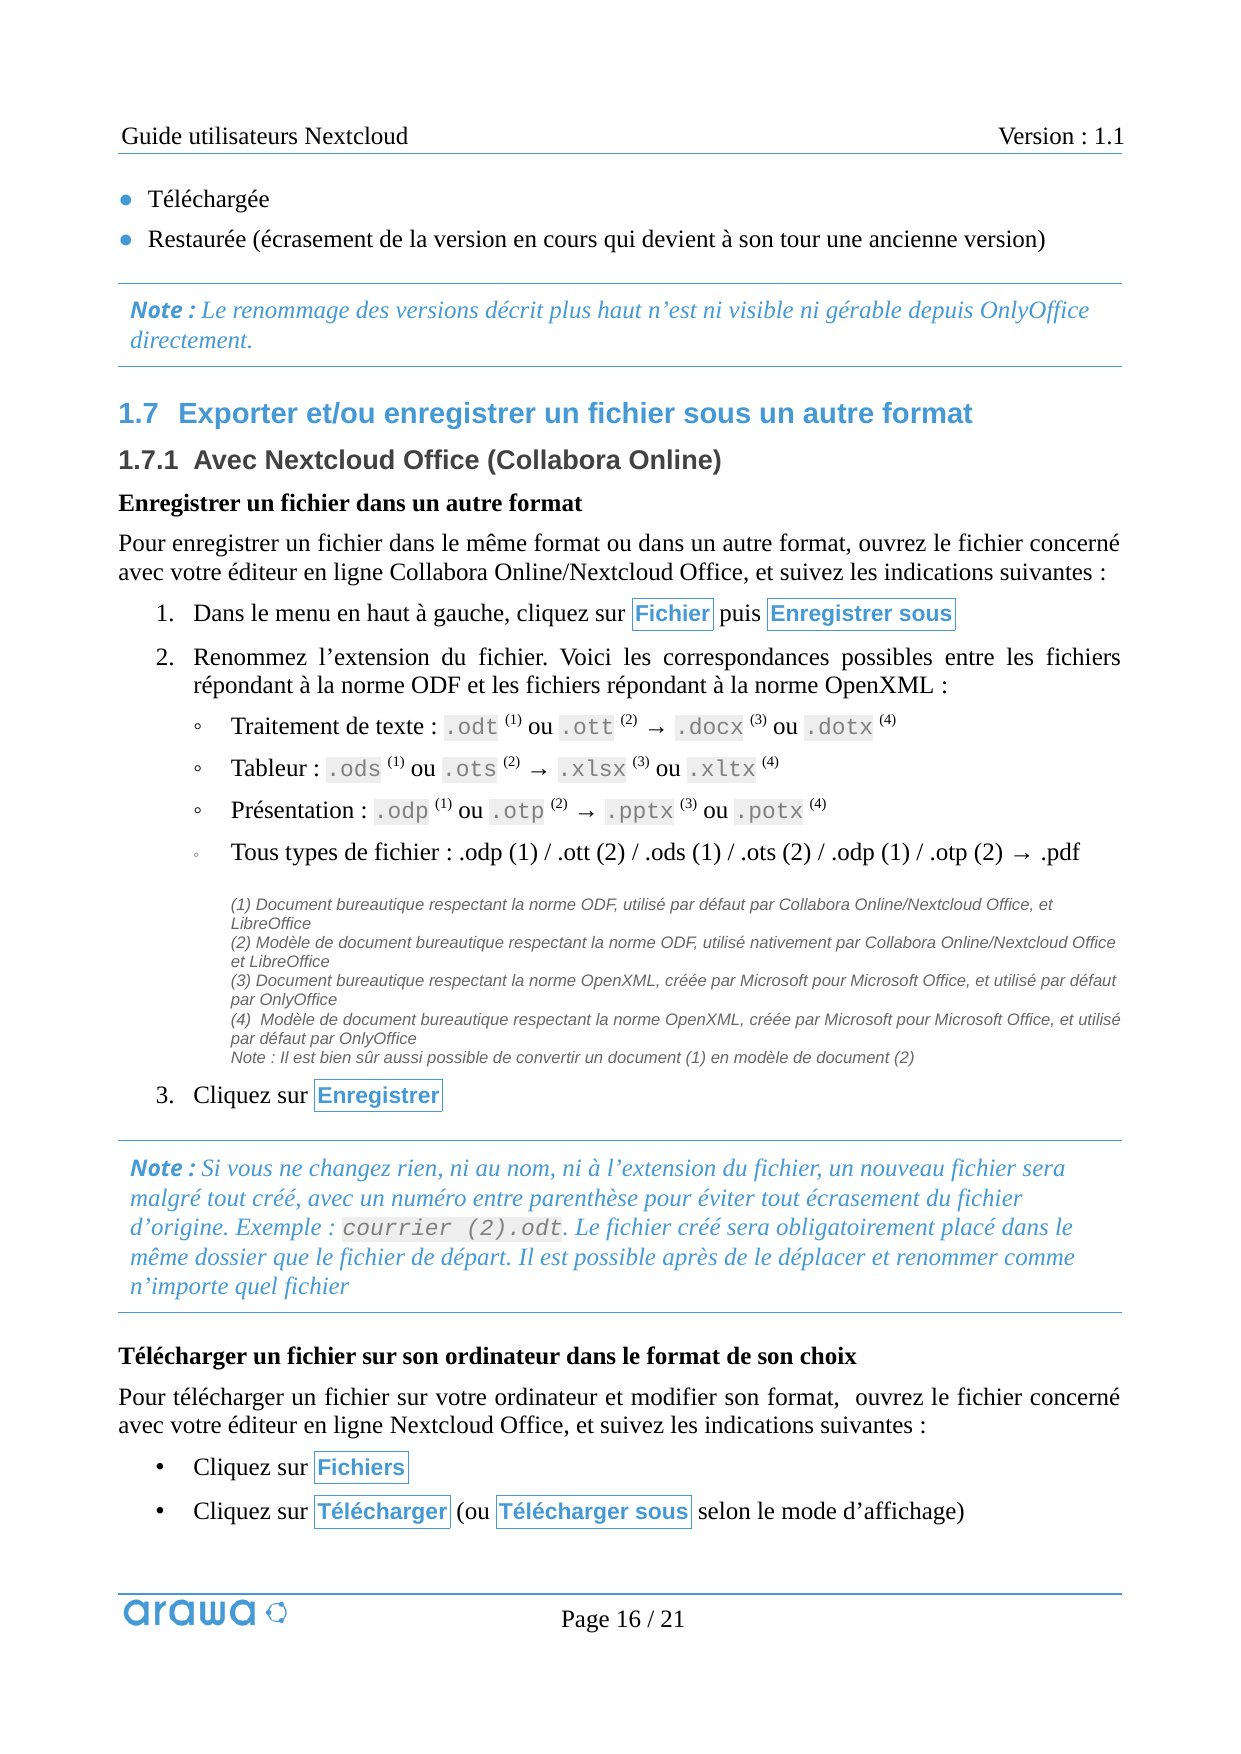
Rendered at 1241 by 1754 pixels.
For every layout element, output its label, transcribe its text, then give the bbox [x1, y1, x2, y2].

list Tableur : .ods (1) ou .ots (2) → .xlsx (3) ou .xltx (4) [193, 753, 1122, 783]
list Cliquez sur Télécharger (ou Télécharger sous selon le mode d’affichage) [315, 1496, 450, 1528]
list Cliquez sur Télécharger (ou Télécharger sous selon le mode d’affichage) [156, 1495, 314, 1528]
list Cliquez sur Télécharger (ou Télécharger sous selon le mode d’affichage) [692, 1495, 1122, 1528]
picture [121, 1597, 290, 1628]
list Fichiers [315, 1452, 408, 1483]
subtitle Avec Nextcloud Office (Collabora Online) [118, 444, 1122, 475]
text Note : Le renommage des versions décrit plus haut n’est ni visible ni gérable depuis OnlyOffice directement. [118, 284, 1122, 366]
list Traitement de texte : .odt (1) ou .ott (2) → .docx (3) ou .dotx (4) [193, 711, 1122, 741]
list Restaurée (écrasement de la version en cours qui devient à son tour une ancienne version) [118, 224, 1122, 253]
text Enregistrer un fichier dans un autre format [118, 488, 1122, 516]
list Cliquez sur Télécharger (ou Télécharger sous selon le mode d’affichage) [451, 1495, 496, 1528]
list Tous types de fichier : .odp (1) / .ott (2) / .ods (1) / .ots (2) / .odp (1) / .otp (2) → .pdf (1) Document bureautique respectant la norme ODF, utilisé par défaut par Collabora Online/Nextcloud Office, et LibreOffice (2) Modèle de document bureautique respectant la norme ODF, utilisé nativement par Collabora Online/Nextcloud Office et LibreOffice (3) Document bureautique respectant la norme OpenXML, créée par Microsoft pour Microsoft Office, et utilisé par défaut par OnlyOffice (4) Modèle de document bureautique respectant la norme OpenXML, créée par Microsoft pour Microsoft Office, et utilisé par défaut par OnlyOffice Note : Il est bien sûr aussi possible de convertir un document (1) en modèle de document (2) [193, 837, 1122, 1067]
list [443, 1078, 1122, 1111]
subtitle Exporter et/ou enregistrer un fichier sous un autre format [118, 396, 1122, 429]
text Pour enregistrer un fichier dans le même format ou dans un autre format, ouvrez le fichier concerné avec votre éditeur en ligne Collabora Online/Nextcloud Office, et suivez les indications suivantes : [118, 528, 1122, 586]
list Renommez l’extension du fichier. Voici les correspondances possibles entre les fichiers répondant à la norme ODF et les fichiers répondant à la norme OpenXML : [156, 642, 1122, 699]
list Cliquez sur [156, 1451, 314, 1483]
list [956, 597, 1122, 630]
list Dans le menu en haut à gauche, cliquez sur Fichier [156, 597, 713, 630]
list Cliquez sur Télécharger (ou Télécharger sous selon le mode d’affichage) [497, 1496, 691, 1528]
list Présentation : .odp (1) ou .otp (2) → .pptx (3) ou .potx (4) [193, 795, 1122, 825]
list puis Enregistrer sous [714, 597, 955, 630]
list Cliquez sur Enregistrer [156, 1078, 442, 1111]
list Téléchargée [118, 184, 1122, 212]
text Note : Si vous ne changez rien, ni au nom, ni à l’extension du fichier, un nouveau fichier sera malgré tout créé, avec un numéro entre parenthèse pour éviter tout écrasement du fichier d’origine. Exemple : courrier (2).odt. Le fichier créé sera obligatoirement placé dans le même dossier que le fichier de départ. Il est possible après de le déplacer et renommer comme n’importe quel fichier [118, 1141, 1122, 1312]
text Télécharger un fichier sur son ordinateur dans le format de son choix [118, 1341, 1122, 1370]
list [409, 1451, 1122, 1483]
text Pour télécharger un fichier sur votre ordinateur et modifier son format, ouvrez le fichier concerné avec votre éditeur en ligne Nextcloud Office, et suivez les indications suivantes : [118, 1382, 1122, 1439]
